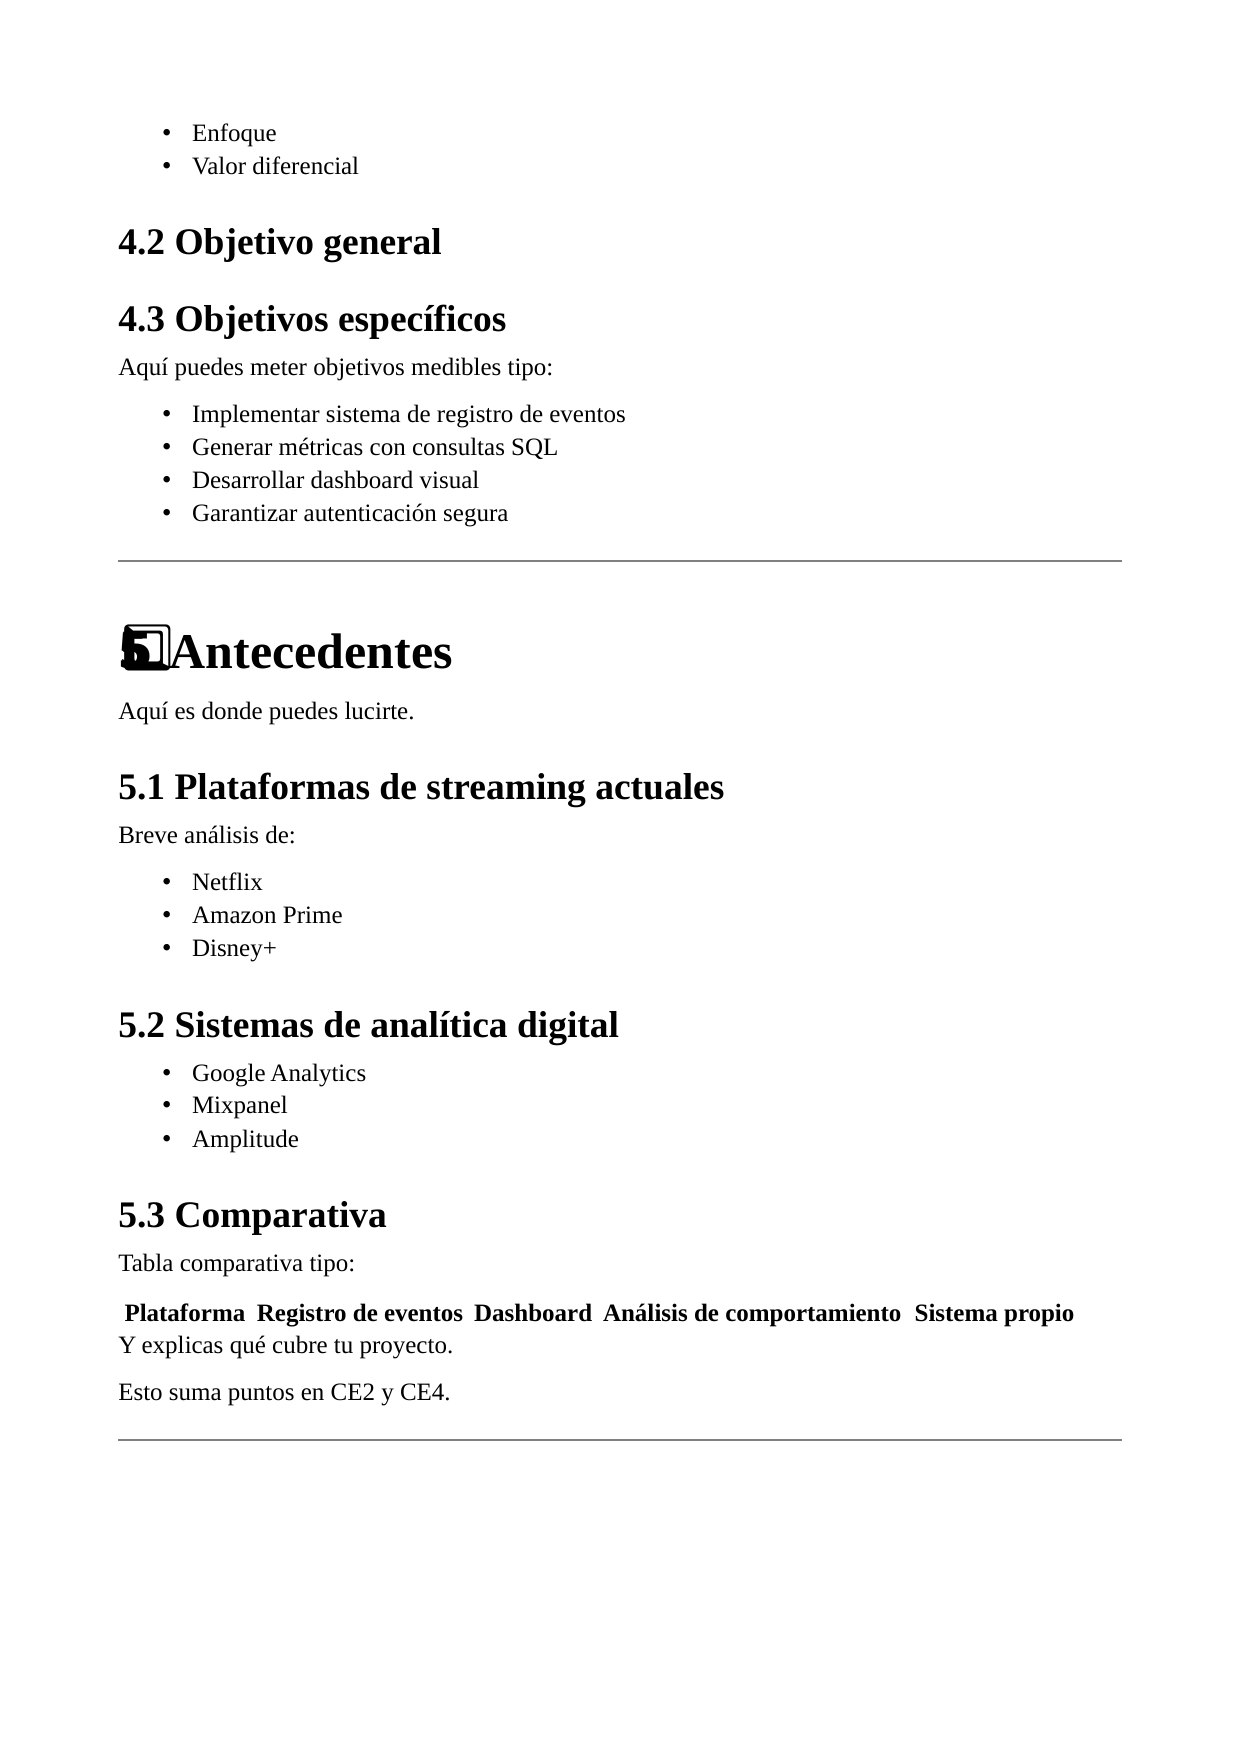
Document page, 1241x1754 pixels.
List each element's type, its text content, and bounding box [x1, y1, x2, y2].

list Desarrollar dashboard visual [162, 465, 1122, 494]
list Garantizar autenticación segura [162, 498, 1122, 527]
list Enfoque [162, 118, 1122, 147]
subtitle 5️⃣ Antecedentes [118, 615, 1122, 683]
subtitle 5.3 Comparativa [118, 1192, 1122, 1235]
list Implementar sistema de registro de eventos [162, 399, 1122, 428]
list Netflix [162, 867, 1122, 896]
text Tabla comparativa tipo: [118, 1248, 1122, 1276]
list Mixpanel [162, 1091, 1122, 1119]
list Google Analytics [162, 1058, 1122, 1086]
subtitle 5.1 Plataformas de streaming actuales [118, 764, 1122, 807]
table_header Plataforma [118, 1295, 251, 1330]
table_header Registro de eventos [251, 1295, 468, 1330]
list Generar métricas con consultas SQL [162, 432, 1122, 461]
subtitle 4.3 Objetivos específicos [118, 296, 1122, 339]
table_header Sistema propio [907, 1295, 1082, 1330]
text Aquí puedes meter objetivos medibles tipo: [118, 352, 1122, 380]
subtitle 4.2 Objetivo general [118, 219, 1122, 263]
list Amazon Prime [162, 901, 1122, 929]
list Amplitude [162, 1124, 1122, 1152]
text Esto suma puntos en CE2 y CE4. [118, 1377, 1122, 1406]
list Disney+ [162, 933, 1122, 962]
text Aquí es donde puedes lucirte. [118, 696, 1122, 724]
list Valor diferencial [162, 151, 1122, 180]
text Y explicas qué cubre tu proyecto. [118, 1330, 1122, 1359]
table_header Análisis de comportamiento [598, 1295, 907, 1330]
table_header Dashboard [469, 1295, 598, 1330]
text Breve análisis de: [118, 820, 1122, 849]
subtitle 5.2 Sistemas de analítica digital [118, 1002, 1122, 1045]
